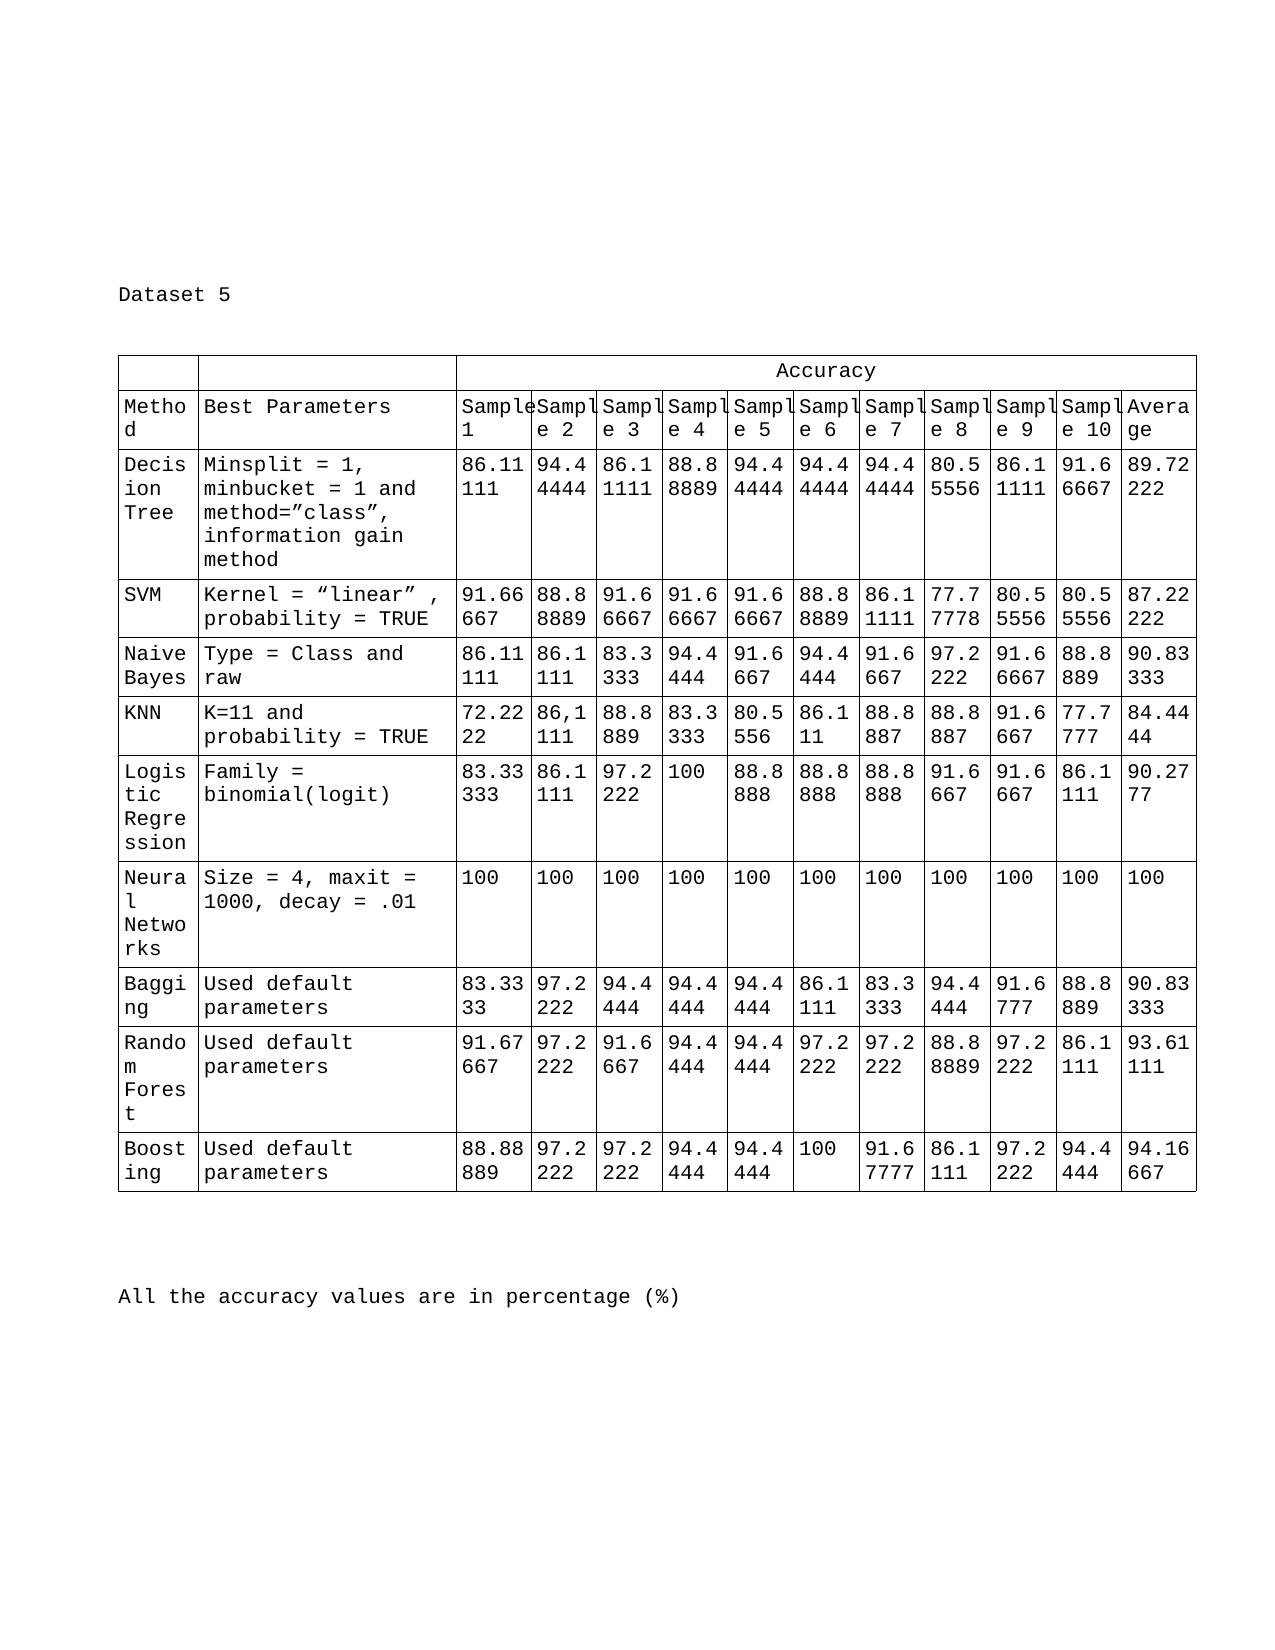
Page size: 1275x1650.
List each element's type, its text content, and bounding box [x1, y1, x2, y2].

table_cell 100 [794, 1133, 859, 1191]
table_cell 100 [728, 862, 793, 967]
table_cell Size = 4, maxit = 1000, decay = .01 [199, 862, 456, 967]
table_cell 97.2222 [597, 756, 662, 861]
table_cell 94.4444 [728, 1133, 793, 1191]
table_cell 83.3333 [597, 638, 662, 696]
table_cell 91.67777 [860, 1133, 924, 1191]
table_cell 94.16667 [1122, 1133, 1196, 1191]
table_cell 90.2777 [1122, 756, 1196, 861]
table_cell SVM [119, 580, 198, 637]
table_cell Bagging [119, 968, 198, 1026]
table_cell Sample 8 [925, 391, 990, 449]
table_cell Boosting [119, 1133, 198, 1191]
table_cell 94.44444 [728, 450, 793, 578]
table_cell 100 [457, 862, 531, 967]
table_cell 100 [1122, 862, 1196, 967]
table_cell 100 [663, 756, 727, 861]
table_cell Naive Bayes [119, 638, 198, 696]
table_cell Best Parameters [199, 391, 456, 449]
table_cell 100 [1057, 862, 1121, 967]
table_header Accuracy [457, 356, 1196, 390]
table_cell 86.11111 [991, 450, 1056, 578]
table_cell 91.6667 [991, 756, 1056, 861]
table_cell 97.2222 [532, 1027, 596, 1132]
table_cell Kernel = “linear” , probability = TRUE [199, 580, 456, 637]
table_cell 88.88889 [663, 450, 727, 578]
table_cell 91.67667 [457, 1027, 531, 1132]
table_cell 94.4444 [925, 968, 990, 1026]
table_cell 93.61111 [1122, 1027, 1196, 1132]
table_cell Sample 4 [663, 391, 727, 449]
table_cell 86.1111 [532, 756, 596, 861]
table_cell 86.1111 [1057, 756, 1121, 861]
table_cell 97.2222 [991, 1027, 1056, 1132]
table_cell 88.8888 [860, 756, 924, 861]
table_cell 91.66667 [728, 580, 793, 637]
table_cell Sample 2 [532, 391, 596, 449]
table_cell 94.4444 [728, 1027, 793, 1132]
table_cell 97.2222 [991, 1133, 1056, 1191]
table_cell 97.2222 [532, 1133, 596, 1191]
table_cell 84.4444 [1122, 697, 1196, 755]
table_cell 90.83333 [1122, 638, 1196, 696]
table_cell 97.2222 [794, 1027, 859, 1132]
table_cell Used default parameters [199, 968, 456, 1026]
table_cell 91.6667 [991, 697, 1056, 755]
table_cell 86.11111 [457, 638, 531, 696]
table_cell 88.88889 [457, 1133, 531, 1191]
table_cell Logistic Regression [119, 756, 198, 861]
table_cell 83.33333 [457, 756, 531, 861]
table_cell Sample 1 [457, 391, 531, 449]
table_cell 88.8889 [1057, 638, 1121, 696]
table_cell 91.66667 [1057, 450, 1121, 578]
table_cell Neural Networks [119, 862, 198, 967]
table_cell Minsplit = 1, minbucket = 1 and method=”class”, information gain method [199, 450, 456, 578]
table_cell 100 [794, 862, 859, 967]
table_cell 90.83333 [1122, 968, 1196, 1026]
table_cell Average [1122, 391, 1196, 449]
table_cell 91.66667 [663, 580, 727, 637]
table_cell Sample 9 [991, 391, 1056, 449]
table_header [199, 356, 456, 390]
table_cell Family = binomial(logit) [199, 756, 456, 861]
table_cell Sample 10 [1057, 391, 1121, 449]
table_cell 88.8887 [860, 697, 924, 755]
text Dataset 5 [118, 284, 1157, 307]
table_cell 91.66667 [597, 580, 662, 637]
table_cell 80.55556 [1057, 580, 1121, 637]
table_cell 94.4444 [663, 638, 727, 696]
table_cell 87.22222 [1122, 580, 1196, 637]
table_cell Method [119, 391, 198, 449]
table_cell 83.3333 [860, 968, 924, 1026]
table_cell K=11 and probability = TRUE [199, 697, 456, 755]
table_cell 100 [663, 862, 727, 967]
table_cell 86,1111 [532, 697, 596, 755]
table_cell 100 [597, 862, 662, 967]
table_cell 83.3333 [663, 697, 727, 755]
table_cell 72.2222 [457, 697, 531, 755]
table_header [119, 356, 198, 390]
text All the accuracy values are in percentage (%) [118, 1286, 1157, 1309]
table_cell Random Forest [119, 1027, 198, 1132]
table_cell 86.1111 [1057, 1027, 1121, 1132]
table_cell 86.1111 [794, 968, 859, 1026]
table_cell 91.66667 [991, 638, 1056, 696]
table_cell 91.66667 [457, 580, 531, 637]
table_cell 80.55556 [991, 580, 1056, 637]
table_cell 88.8887 [925, 697, 990, 755]
table_cell 91.6667 [728, 638, 793, 696]
table_cell 94.4444 [663, 1027, 727, 1132]
table_cell 91.6667 [860, 638, 924, 696]
table_cell 100 [925, 862, 990, 967]
table_cell 88.88889 [925, 1027, 990, 1132]
table_cell Sample 6 [794, 391, 859, 449]
table_cell 97.2222 [597, 1133, 662, 1191]
table_cell Sample 3 [597, 391, 662, 449]
table_cell 89.72222 [1122, 450, 1196, 578]
table_cell 86.1111 [532, 638, 596, 696]
table_cell Used default parameters [199, 1133, 456, 1191]
table_cell 88.88889 [532, 580, 596, 637]
table_cell 94.44444 [794, 450, 859, 578]
table_cell KNN [119, 697, 198, 755]
table_cell 86.11111 [597, 450, 662, 578]
table_cell 100 [860, 862, 924, 967]
table_cell Sample 5 [728, 391, 793, 449]
table_cell Type = Class and raw [199, 638, 456, 696]
table_cell 88.8888 [794, 756, 859, 861]
table_cell Decision Tree [119, 450, 198, 578]
table_cell 80.55556 [925, 450, 990, 578]
table_cell 94.4444 [794, 638, 859, 696]
table_cell 86.11111 [860, 580, 924, 637]
table_cell 86.1111 [925, 1133, 990, 1191]
table_cell 88.8889 [1057, 968, 1121, 1026]
table_cell 94.44444 [532, 450, 596, 578]
table_cell Sample 7 [860, 391, 924, 449]
table_cell 94.4444 [663, 1133, 727, 1191]
table_cell 94.4444 [597, 968, 662, 1026]
table_cell 100 [532, 862, 596, 967]
table_cell 100 [991, 862, 1056, 967]
table_cell 91.6667 [597, 1027, 662, 1132]
table_cell 94.4444 [663, 968, 727, 1026]
table_cell 94.4444 [728, 968, 793, 1026]
table_cell Used default parameters [199, 1027, 456, 1132]
table_cell 97.2222 [860, 1027, 924, 1132]
table_cell 94.44444 [860, 450, 924, 578]
table_cell 91.6777 [991, 968, 1056, 1026]
table_cell 88.8888 [728, 756, 793, 861]
table_cell 88.8889 [597, 697, 662, 755]
table_cell 97.2222 [925, 638, 990, 696]
table_cell 91.6667 [925, 756, 990, 861]
table_cell 94.4444 [1057, 1133, 1121, 1191]
table_cell 86.111 [794, 697, 859, 755]
table_cell 88.88889 [794, 580, 859, 637]
table_cell 97.2222 [532, 968, 596, 1026]
table_cell 77.77778 [925, 580, 990, 637]
table_cell 80.5556 [728, 697, 793, 755]
table_cell 83.3333 [457, 968, 531, 1026]
table_cell 77.7777 [1057, 697, 1121, 755]
table_cell 86.11111 [457, 450, 531, 578]
